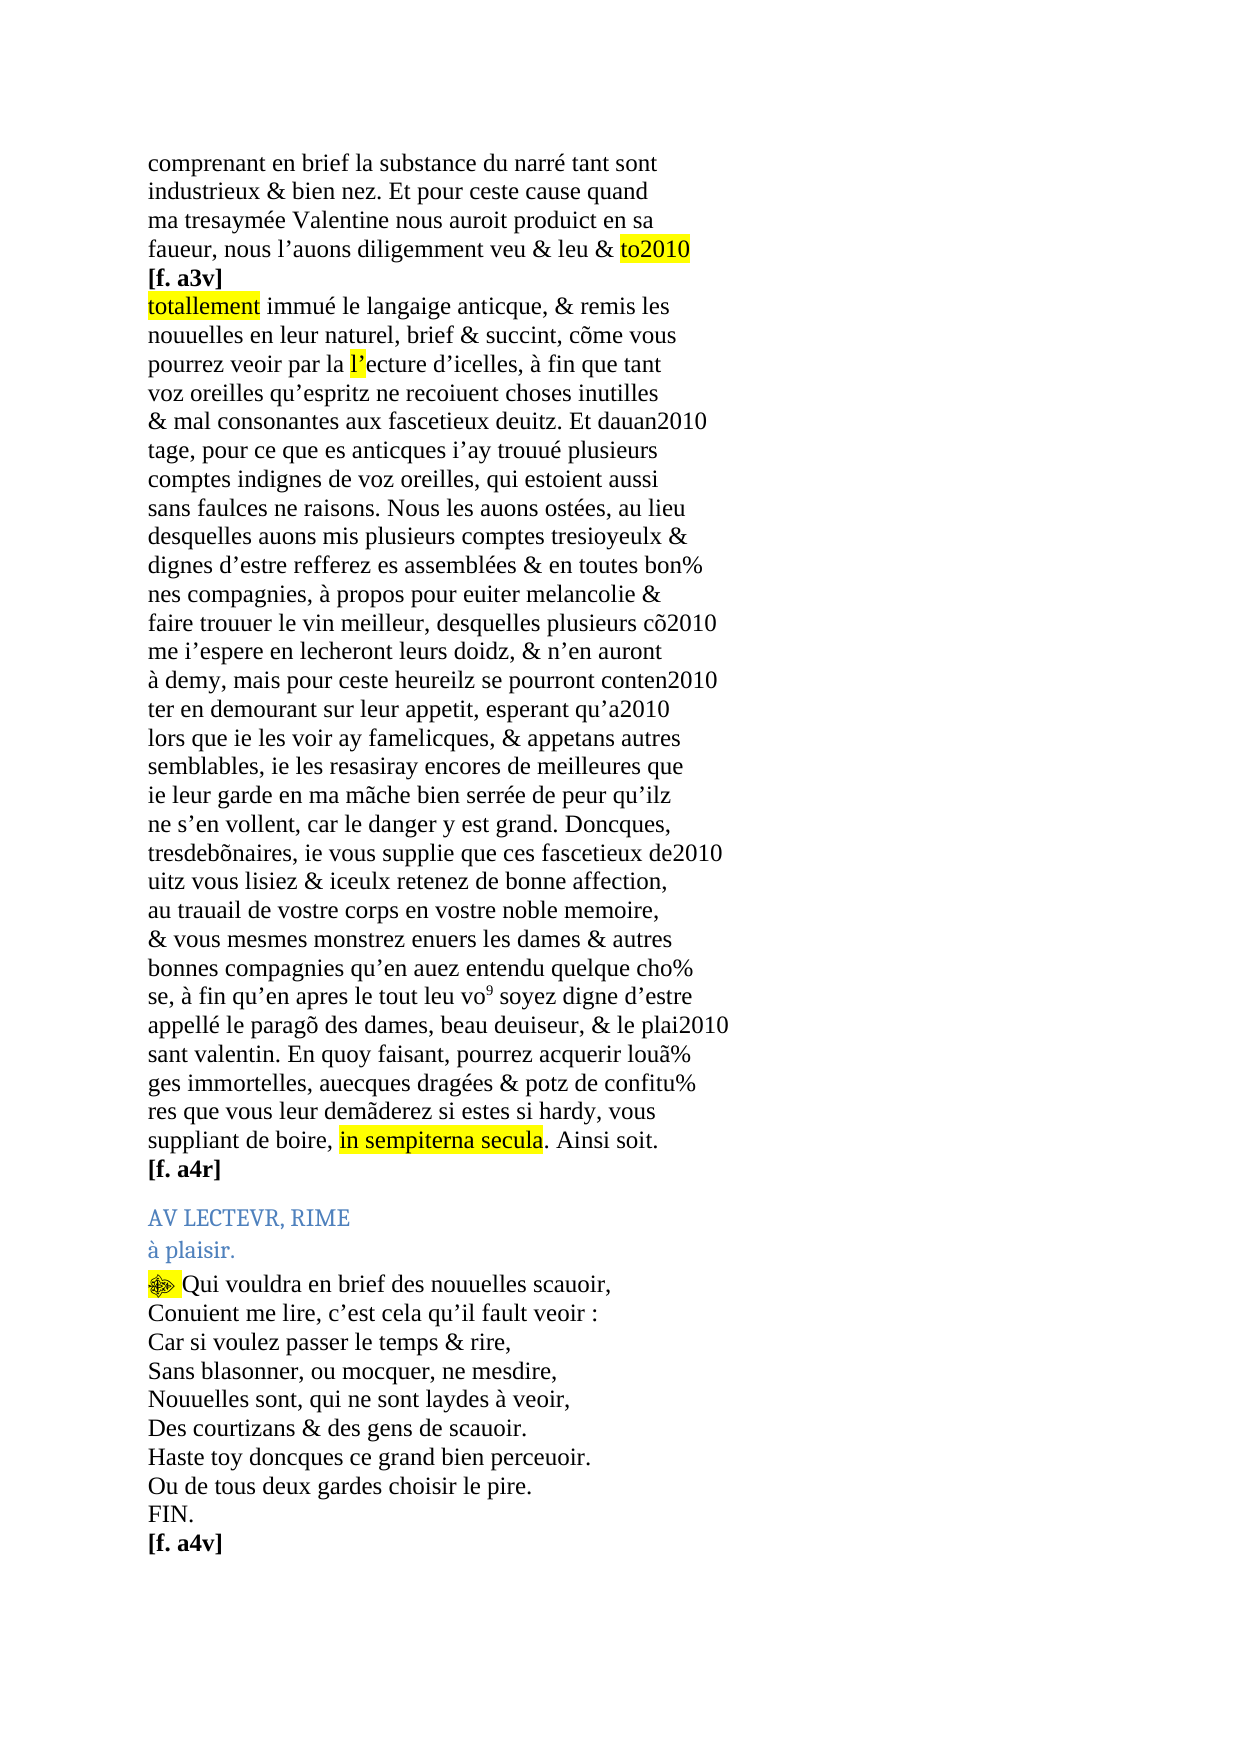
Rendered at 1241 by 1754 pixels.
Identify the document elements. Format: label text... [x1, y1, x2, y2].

text ❧ Qui vouldra en brief des nouuelles scauoir, Conuient me lire, c’est cela qu’il fault veoir : Car si voulez passer le temps & rire, Sans blasonner, ou mocquer, ne mesdire, Nouuelles sont, qui ne sont laydes à veoir, Des courtizans & des gens de scauoir. Haste toy doncques ce grand bien perceuoir. Ou de tous deux gardes choisir le pire. [148, 1269, 1093, 1499]
subtitle AV LECTEVR, RIME à plaisir. [148, 1203, 1093, 1265]
text [f. a4v] [148, 1528, 1093, 1557]
text comprenant en brief la substance du narré tant sont industrieux & bien nez. Et pour ceste cause quand ma tresaymée Valentine nous auroit produict en sa faueur, nous l’auons diligemment veu & leu & to2010 [f. a3v] totallement immué le langaige anticque, & remis les nouuelles en leur naturel, brief & succint, cõme vous pourrez veoir par la l’ecture d’icelles, à fin que tant voz oreilles qu’espritz ne recoiuent choses inutilles & mal consonantes aux fascetieux deuitz. Et dauan2010 tage, pour ce que es anticques i’ay trouué plusieurs comptes indignes de voz oreilles, qui estoient aussi sans faulces ne raisons. Nous les auons ostées, au lieu desquelles auons mis plusieurs comptes tresioyeulx & dignes d’estre refferez es assemblées & en toutes bon% nes compagnies, à propos pour euiter melancolie & faire trouuer le vin meilleur, desquelles plusieurs cõ2010 me i’espere en lecheront leurs doidz, & n’en auront à demy, mais pour ceste heureilz se pourront conten2010 ter en demourant sur leur appetit, esperant qu’a2010 lors que ie les voir ay famelicques, & appetans autres semblables, ie les resasiray encores de meilleures que ie leur garde en ma mãche bien serrée de peur qu’ilz ne s’en vollent, car le danger y est grand. Doncques, tresdebõnaires, ie vous supplie que ces fascetieux de2010 uitz vous lisiez & iceulx retenez de bonne affection, au trauail de vostre corps en vostre noble memoire, & vous mesmes monstrez enuers les dames & autres bonnes compagnies qu’en auez entendu quelque cho% se, à fin qu’en apres le tout leu vo9 soyez digne d’estre appellé le paragõ des dames, beau deuiseur, & le plai2010 sant valentin. En quoy faisant, pourrez acquerir louã% ges immortelles, auecques dragées & potz de confitu% res que vous leur demãderez si estes si hardy, vous suppliant de boire, in sempiterna secula. Ainsi soit. [f. a4r] [148, 148, 1093, 1183]
text FIN. [148, 1499, 1093, 1528]
